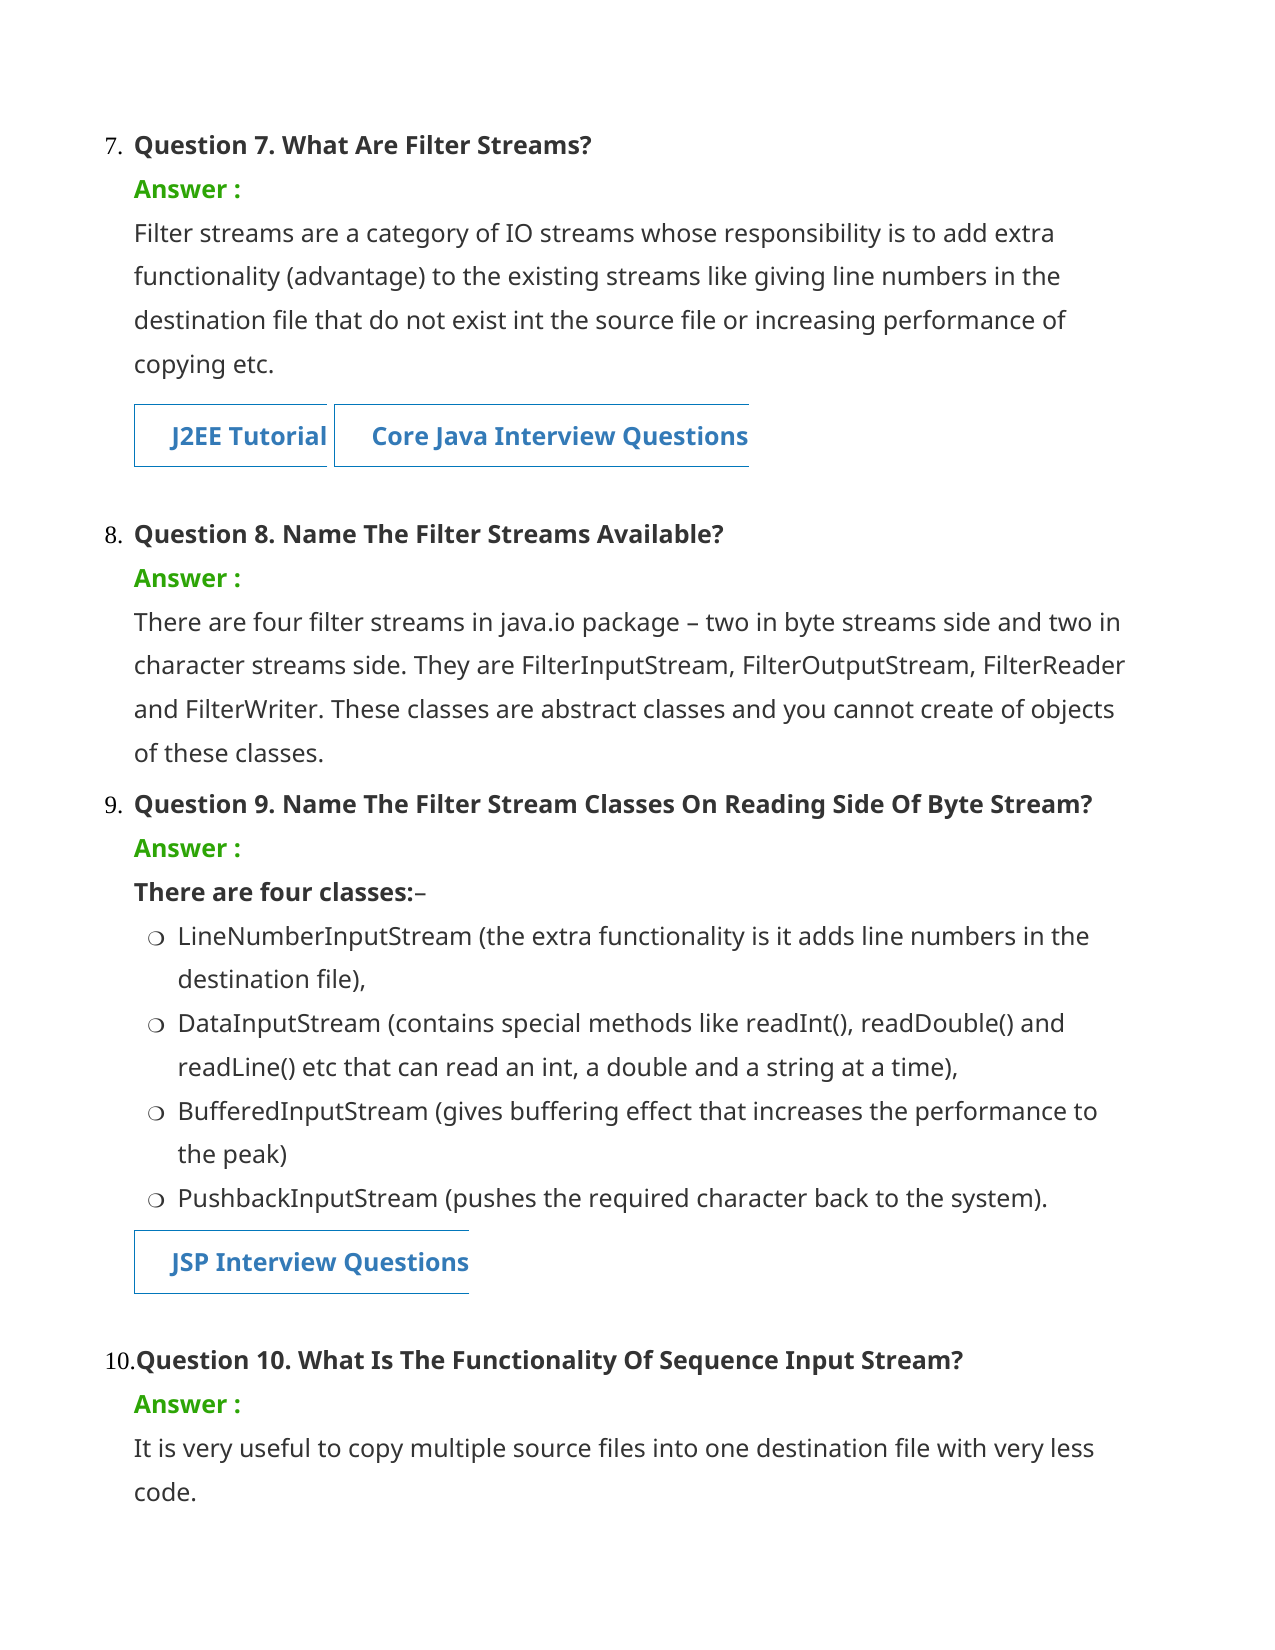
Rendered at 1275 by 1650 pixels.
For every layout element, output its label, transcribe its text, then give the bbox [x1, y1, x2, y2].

list Question 9. Name The Filter Stream Classes On Reading Side Of Byte Stream? [118, 777, 1141, 821]
list Filter streams are a category of IO streams whose responsibility is to add extra functionality (advantage) to the existing streams like giving line numbers in the destination file that do not exist int the source file or increasing performance of copying etc. [118, 206, 1141, 381]
list JSP Interview Questions [135, 1230, 1141, 1293]
list [118, 1230, 134, 1293]
list Question 8. Name The Filter Streams Available? [118, 507, 1141, 551]
list There are four classes:– [118, 865, 1141, 908]
list LineNumberInputStream (the extra functionality is it adds line numbers in the destination file), [148, 908, 1126, 996]
list Question 10. What Is The Functionality Of Sequence Input Stream? [118, 1333, 1141, 1377]
list Answer : [118, 162, 1141, 206]
list Answer : [118, 821, 1141, 865]
list Answer : [118, 1377, 1141, 1421]
list [118, 404, 134, 466]
list BufferedInputStream (gives buffering effect that increases the performance to the peak) [148, 1083, 1126, 1171]
list Answer : [118, 551, 1141, 594]
list DataInputStream (contains special methods like readInt(), readDouble() and readLine() etc that can read an int, a double and a string at a time), [148, 996, 1126, 1083]
list Core Java Interview Questions [335, 404, 1141, 466]
list PushbackInputStream (pushes the required character back to the system). [148, 1171, 1126, 1215]
list Question 7. What Are Filter Streams? [118, 118, 1141, 162]
list There are four filter streams in java.io package – two in byte streams side and two in character streams side. They are FilterInputStream, FilterOutputStream, FilterReader and FilterWriter. These classes are abstract classes and you cannot create of objects of these classes. [118, 594, 1141, 769]
list J2EE Tutorial [135, 404, 334, 466]
list It is very useful to copy multiple source files into one destination file with very less code. [118, 1421, 1141, 1508]
